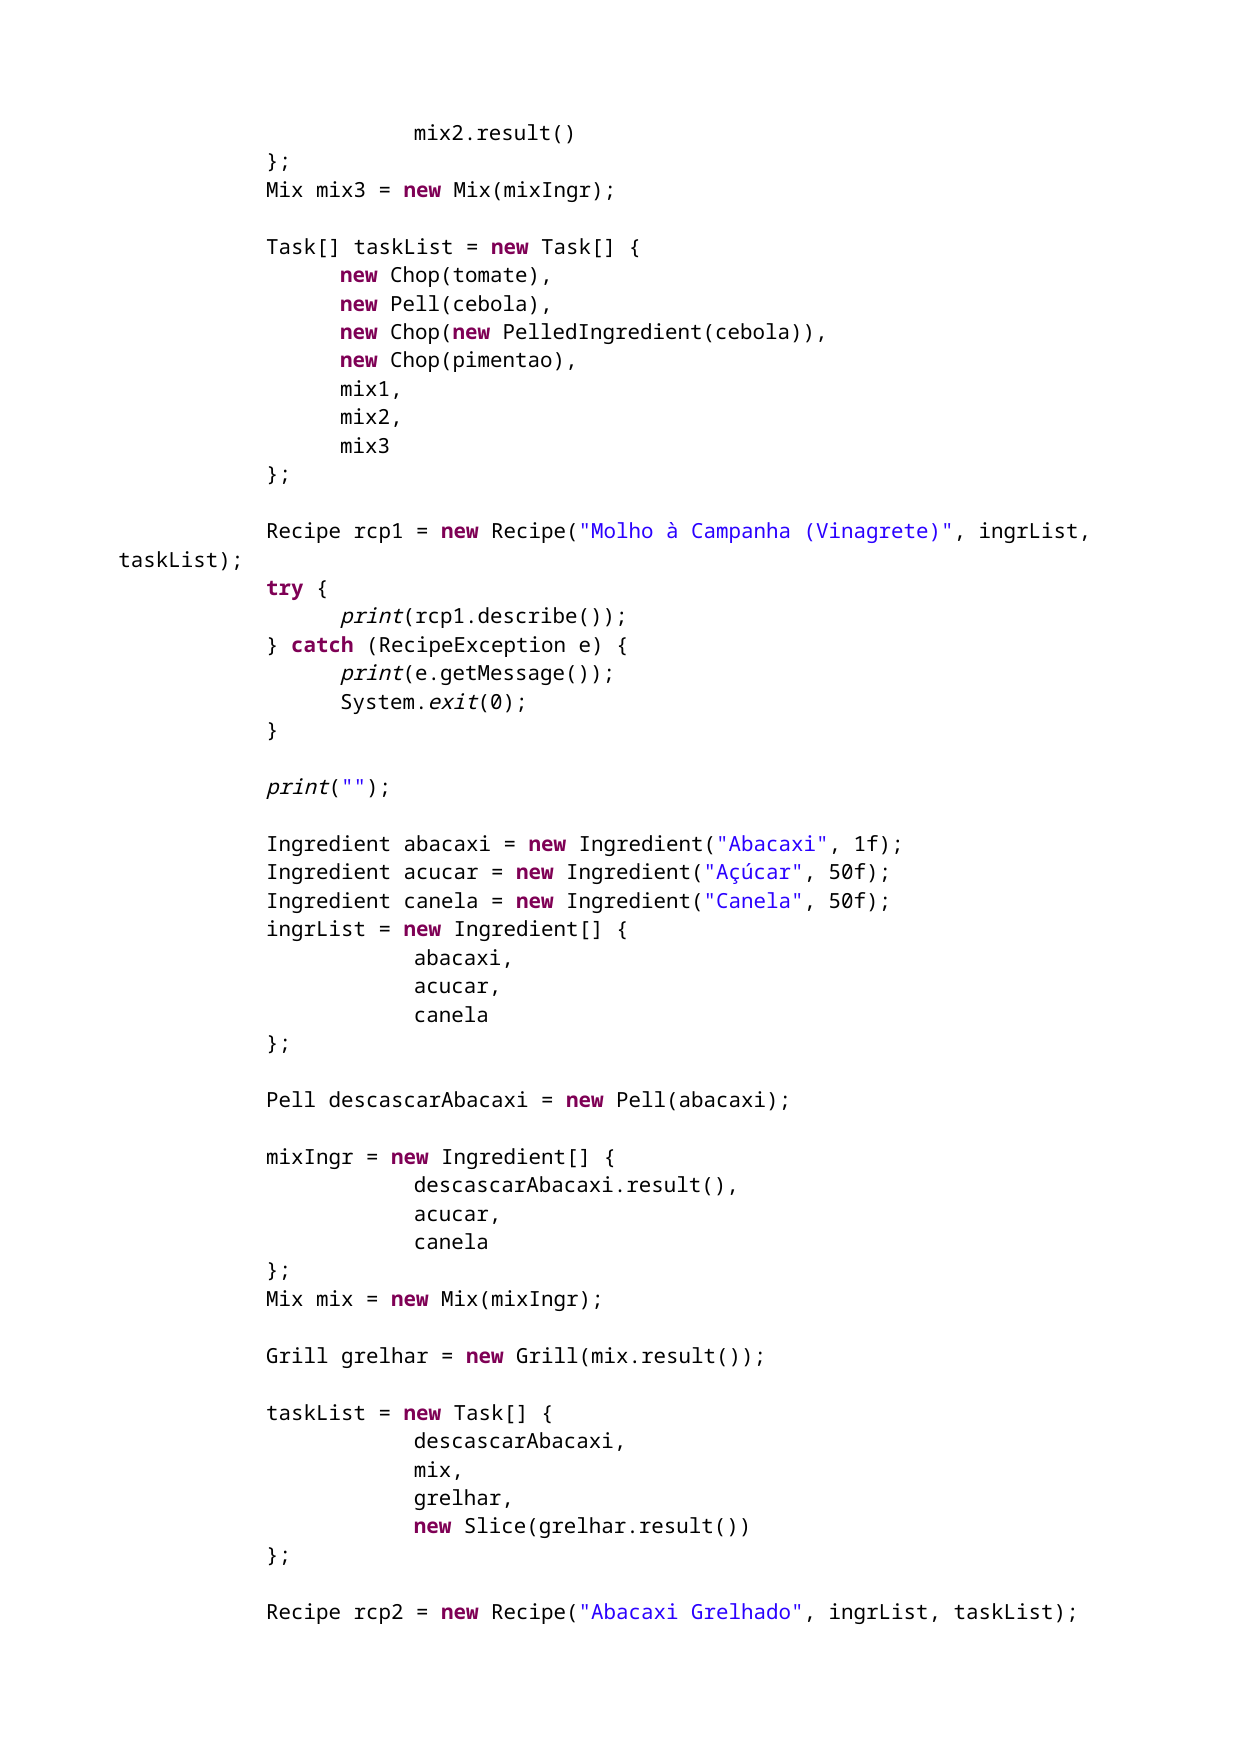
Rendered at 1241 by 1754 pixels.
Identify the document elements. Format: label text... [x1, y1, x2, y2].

text } [118, 715, 1122, 744]
text Recipe rcp1 = new Recipe("Molho à Campanha (Vinagrete)", ingrList, taskList); [118, 516, 1122, 573]
text Mix mix = new Mix(mixIngr); [118, 1284, 1122, 1312]
text abacaxi, [118, 943, 1122, 971]
text descascarAbacaxi.result(), [118, 1170, 1122, 1199]
text canela [118, 1227, 1122, 1256]
text mix, [118, 1455, 1122, 1483]
text grelhar, [118, 1483, 1122, 1512]
text try { [118, 573, 1122, 602]
text new Chop(new PelledIngredient(cebola)), [118, 317, 1122, 346]
text Pell descascarAbacaxi = new Pell(abacaxi); [118, 1085, 1122, 1113]
text mix2.result() [118, 118, 1122, 147]
text } catch (RecipeException e) { [118, 630, 1122, 658]
text new Chop(pimentao), [118, 346, 1122, 374]
text acucar, [118, 1199, 1122, 1227]
text canela [118, 1000, 1122, 1028]
text }; [118, 1540, 1122, 1568]
text taskList = new Task[] { [118, 1398, 1122, 1426]
text ingrList = new Ingredient[] { [118, 914, 1122, 943]
text }; [118, 1028, 1122, 1057]
text Recipe rcp2 = new Recipe("Abacaxi Grelhado", ingrList, taskList); [118, 1597, 1122, 1625]
text new Pell(cebola), [118, 289, 1122, 317]
text Mix mix3 = new Mix(mixIngr); [118, 175, 1122, 203]
text Ingredient acucar = new Ingredient("Açúcar", 50f); [118, 857, 1122, 886]
text print(""); [118, 772, 1122, 801]
text Ingredient abacaxi = new Ingredient("Abacaxi", 1f); [118, 829, 1122, 857]
text print(e.getMessage()); [118, 658, 1122, 687]
text print(rcp1.describe()); [118, 602, 1122, 630]
text descascarAbacaxi, [118, 1426, 1122, 1455]
text }; [118, 1256, 1122, 1284]
text mix1, [118, 374, 1122, 402]
text new Chop(tomate), [118, 260, 1122, 289]
text acucar, [118, 971, 1122, 1000]
text mix3 [118, 431, 1122, 459]
text }; [118, 147, 1122, 175]
text mix2, [118, 402, 1122, 431]
text Ingredient canela = new Ingredient("Canela", 50f); [118, 886, 1122, 914]
text Task[] taskList = new Task[] { [118, 232, 1122, 260]
text new Slice(grelhar.result()) [118, 1512, 1122, 1540]
text mixIngr = new Ingredient[] { [118, 1142, 1122, 1170]
text Grill grelhar = new Grill(mix.result()); [118, 1341, 1122, 1369]
text }; [118, 459, 1122, 488]
text System.exit(0); [118, 687, 1122, 715]
